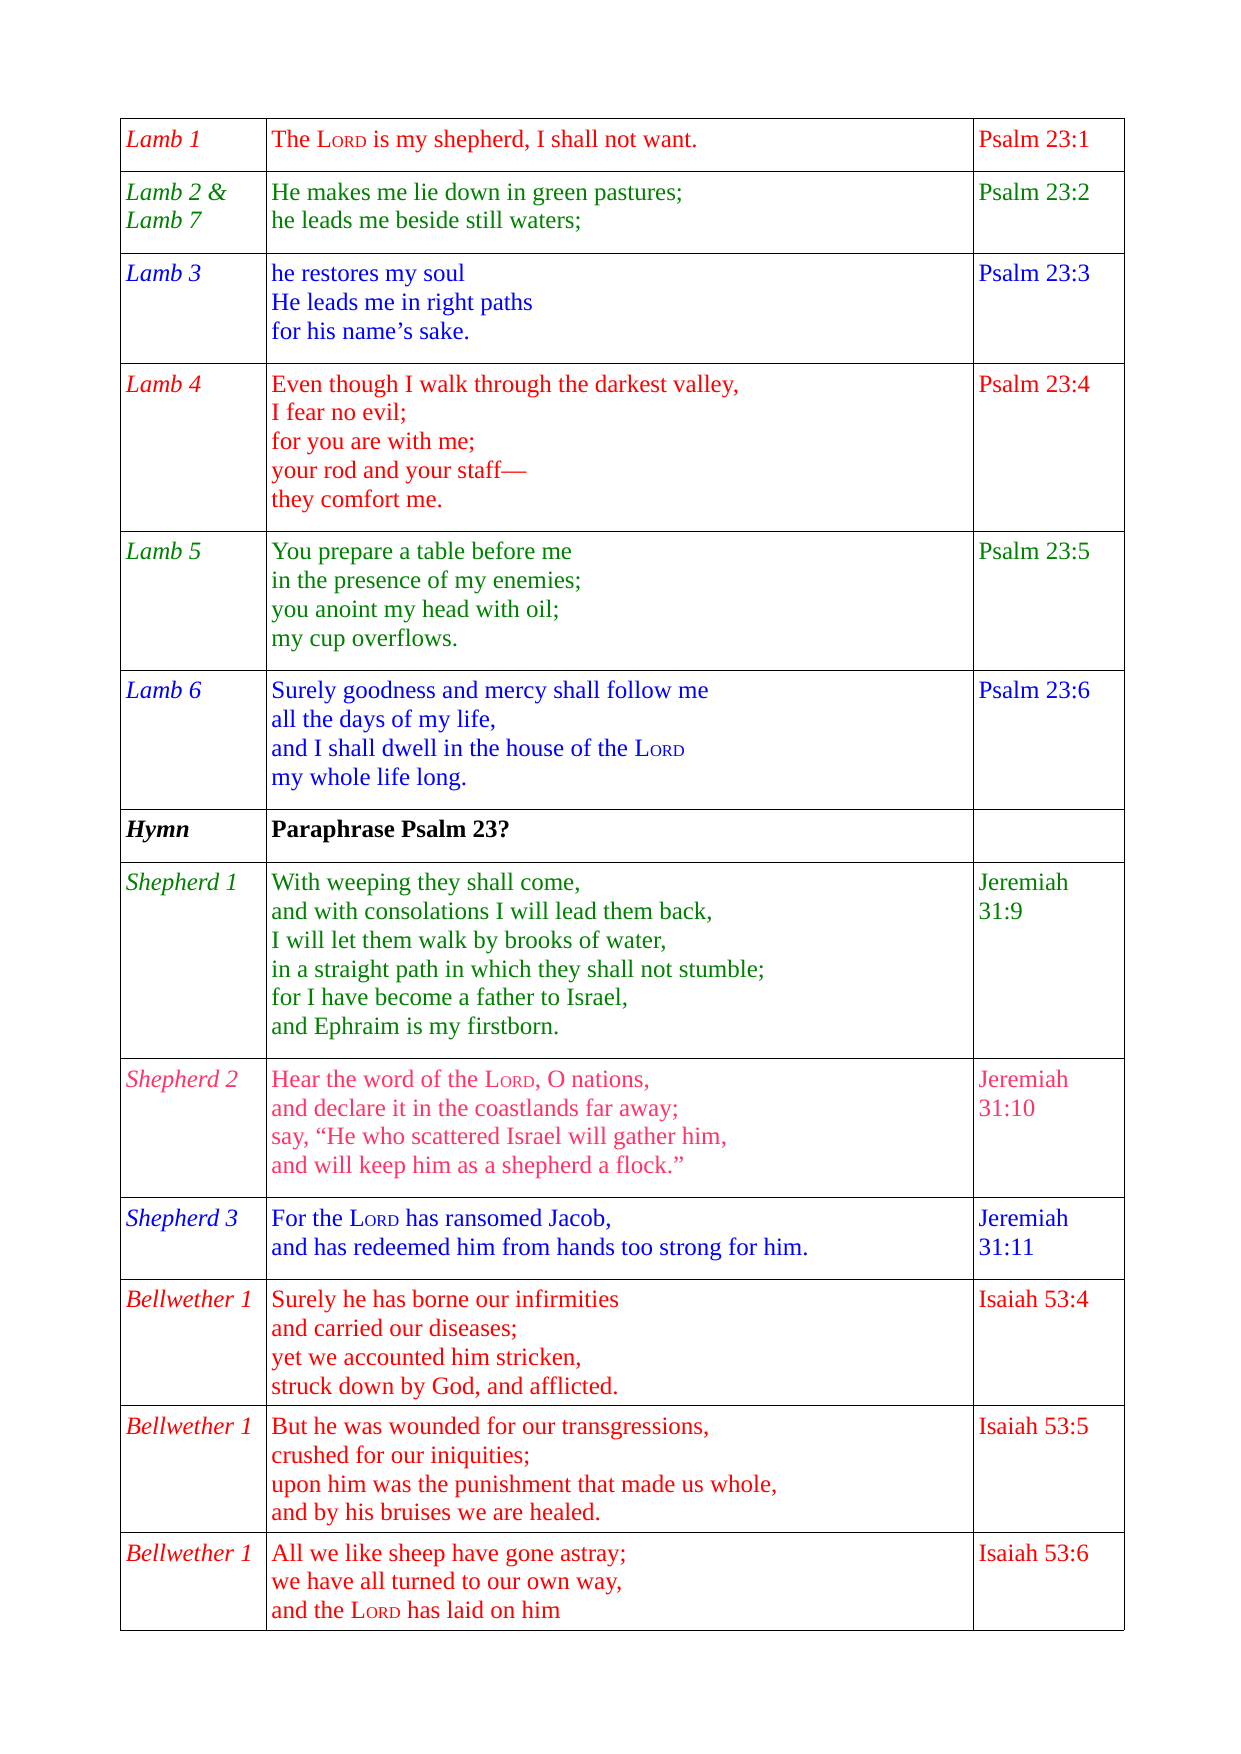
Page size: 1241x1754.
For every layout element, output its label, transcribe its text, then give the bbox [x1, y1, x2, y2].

table_cell Bellwether 1 [121, 1406, 266, 1532]
table_cell [974, 810, 1124, 862]
table_cell He makes me lie down in green pastures; he leads me beside still waters; [267, 172, 973, 252]
table_cell Paraphrase Psalm 23? [267, 810, 973, 862]
table_cell But he was wounded for our transgressions, crushed for our iniquities; upon him was the punishment that made us whole, and by his bruises we are healed. [267, 1406, 973, 1532]
table_header Psalm 23:1 [974, 119, 1124, 171]
table_cell You prepare a table before me in the presence of my enemies; you anoint my head with oil; my cup overflows. [267, 532, 973, 670]
table_cell Lamb 2 & Lamb 7 [121, 172, 266, 252]
table_cell Psalm 23:4 [974, 364, 1124, 531]
table_cell Lamb 5 [121, 532, 266, 670]
table_cell Isaiah 53:5 [974, 1406, 1124, 1532]
table_cell With weeping they shall come, and with consolations I will lead them back, I will let them walk by brooks of water, in a straight path in which they shall not stumble; for I have become a father to Israel, and Ephraim is my firstborn. [267, 863, 973, 1058]
table_cell Hear the word of the Lord, O nations, and declare it in the coastlands far away; say, “He who scattered Israel will gather him, and will keep him as a shepherd a flock.” [267, 1059, 973, 1197]
table_cell he restores my soul He leads me in right paths for his name’s sake. [267, 254, 973, 363]
table_cell Hymn [121, 810, 266, 862]
table_cell Psalm 23:3 [974, 254, 1124, 363]
table_cell Surely goodness and mercy shall follow me all the days of my life, and I shall dwell in the house of the Lord my whole life long. [267, 671, 973, 809]
table_cell Jeremiah 31:10 [974, 1059, 1124, 1197]
table_cell Lamb 6 [121, 671, 266, 809]
table_cell Psalm 23:2 [974, 172, 1124, 252]
table_cell Surely he has borne our infirmities and carried our diseases; yet we accounted him stricken, struck down by God, and afflicted. [267, 1280, 973, 1405]
table_cell Jeremiah 31:9 [974, 863, 1124, 1058]
table_cell Shepherd 1 [121, 863, 266, 1058]
table_header The Lord is my shepherd, I shall not want. [267, 119, 973, 171]
table_cell Isaiah 53:6 [974, 1533, 1124, 1630]
table_cell All we like sheep have gone astray; we have all turned to our own way, and the Lord has laid on him [267, 1533, 973, 1630]
table_cell Bellwether 1 [121, 1533, 266, 1630]
table_cell Shepherd 3 [121, 1198, 266, 1279]
table_header Lamb 1 [121, 119, 266, 171]
table_cell Lamb 4 [121, 364, 266, 531]
table_cell Jeremiah 31:11 [974, 1198, 1124, 1279]
table_cell Psalm 23:5 [974, 532, 1124, 670]
table_cell For the Lord has ransomed Jacob, and has redeemed him from hands too strong for him. [267, 1198, 973, 1279]
table_cell Psalm 23:6 [974, 671, 1124, 809]
table_cell Isaiah 53:4 [974, 1280, 1124, 1405]
table_cell Bellwether 1 [121, 1280, 266, 1405]
table_cell Shepherd 2 [121, 1059, 266, 1197]
table_cell Even though I walk through the darkest valley, I fear no evil; for you are with me; your rod and your staff— they comfort me. [267, 364, 973, 531]
table_cell Lamb 3 [121, 254, 266, 363]
